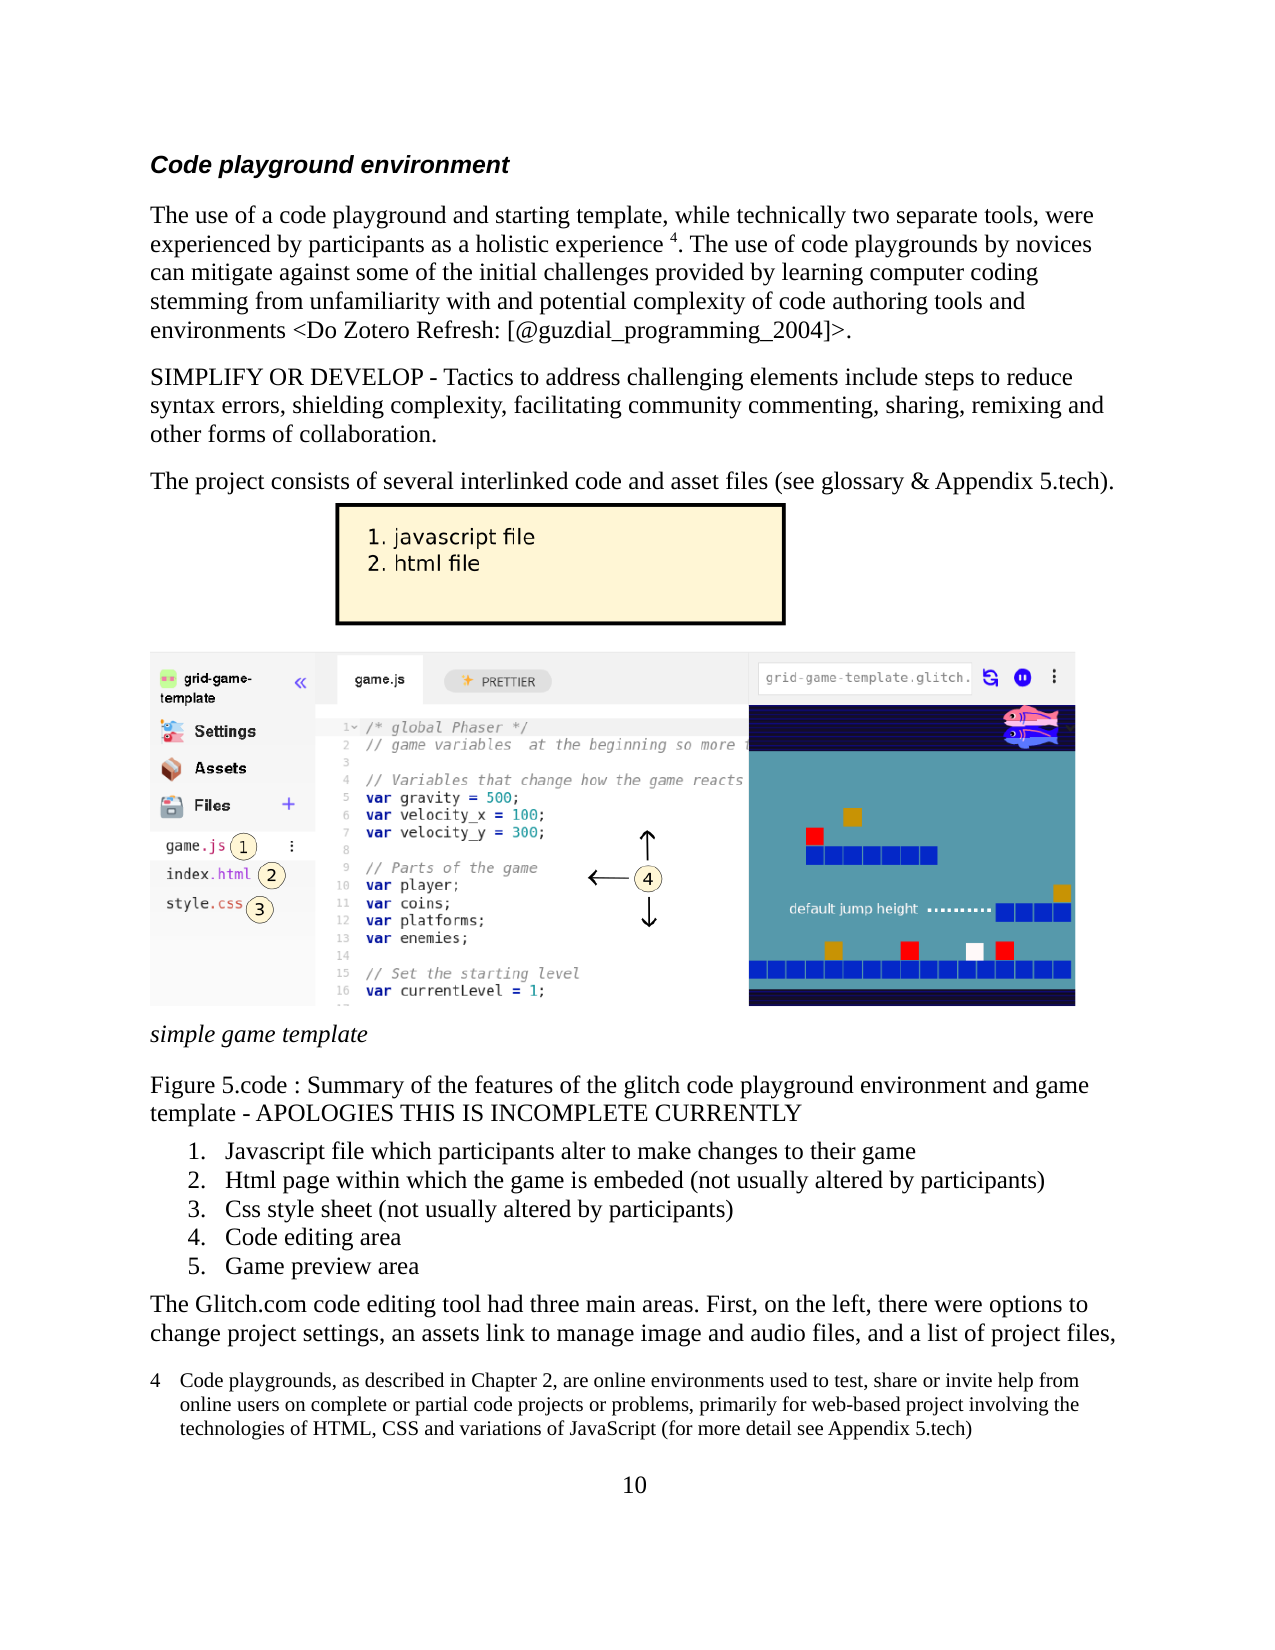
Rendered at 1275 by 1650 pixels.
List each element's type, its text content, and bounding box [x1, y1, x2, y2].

text Figure 5.code : Summary of the features of the glitch code playground environment and game template - APOLOGIES THIS IS INCOMPLETE CURRENTLY [150, 1070, 1125, 1127]
subtitle Code playground environment [150, 150, 1125, 178]
list Code editing area [187, 1222, 1125, 1251]
text The use of a code playground and starting template, while technically two separate tools, were experienced by participants as a holistic experience . The use of code playgrounds by novices can mitigate against some of the initial challenges provided by learning computer coding stemming from unfamiliarity with and potential complexity of code authoring tools and environments <Do Zotero Refresh: [@guzdial_programming_2004]>. [150, 200, 1125, 344]
picture [150, 503, 1077, 1007]
list Game preview area [187, 1251, 1125, 1280]
text The Glitch.com code editing tool had three main areas. First, on the left, there were options to change project settings, an assets link to manage image and audio files, and a list of project files, [150, 1289, 1125, 1346]
text simple game template [150, 1019, 1125, 1048]
text The project consists of several interlinked code and asset files (see glossary & Appendix 5.tech). [150, 466, 1125, 494]
text Code playgrounds, as described in Chapter 2, are online environments used to test, share or invite help from online users on complete or partial code projects or problems, primarily for web-based project involving the technologies of HTML, CSS and variations of JavaScript (for more detail see Appendix 5.tech) [150, 1368, 1125, 1440]
list Javascript file which participants alter to make changes to their game [187, 1136, 1125, 1165]
list Html page within which the game is embeded (not usually altered by participants) [187, 1165, 1125, 1194]
list Css style sheet (not usually altered by participants) [187, 1194, 1125, 1222]
text SIMPLIFY OR DEVELOP - Tactics to address challenging elements include steps to reduce syntax errors, shielding complexity, facilitating community commenting, sharing, remixing and other forms of collaboration. [150, 362, 1125, 448]
